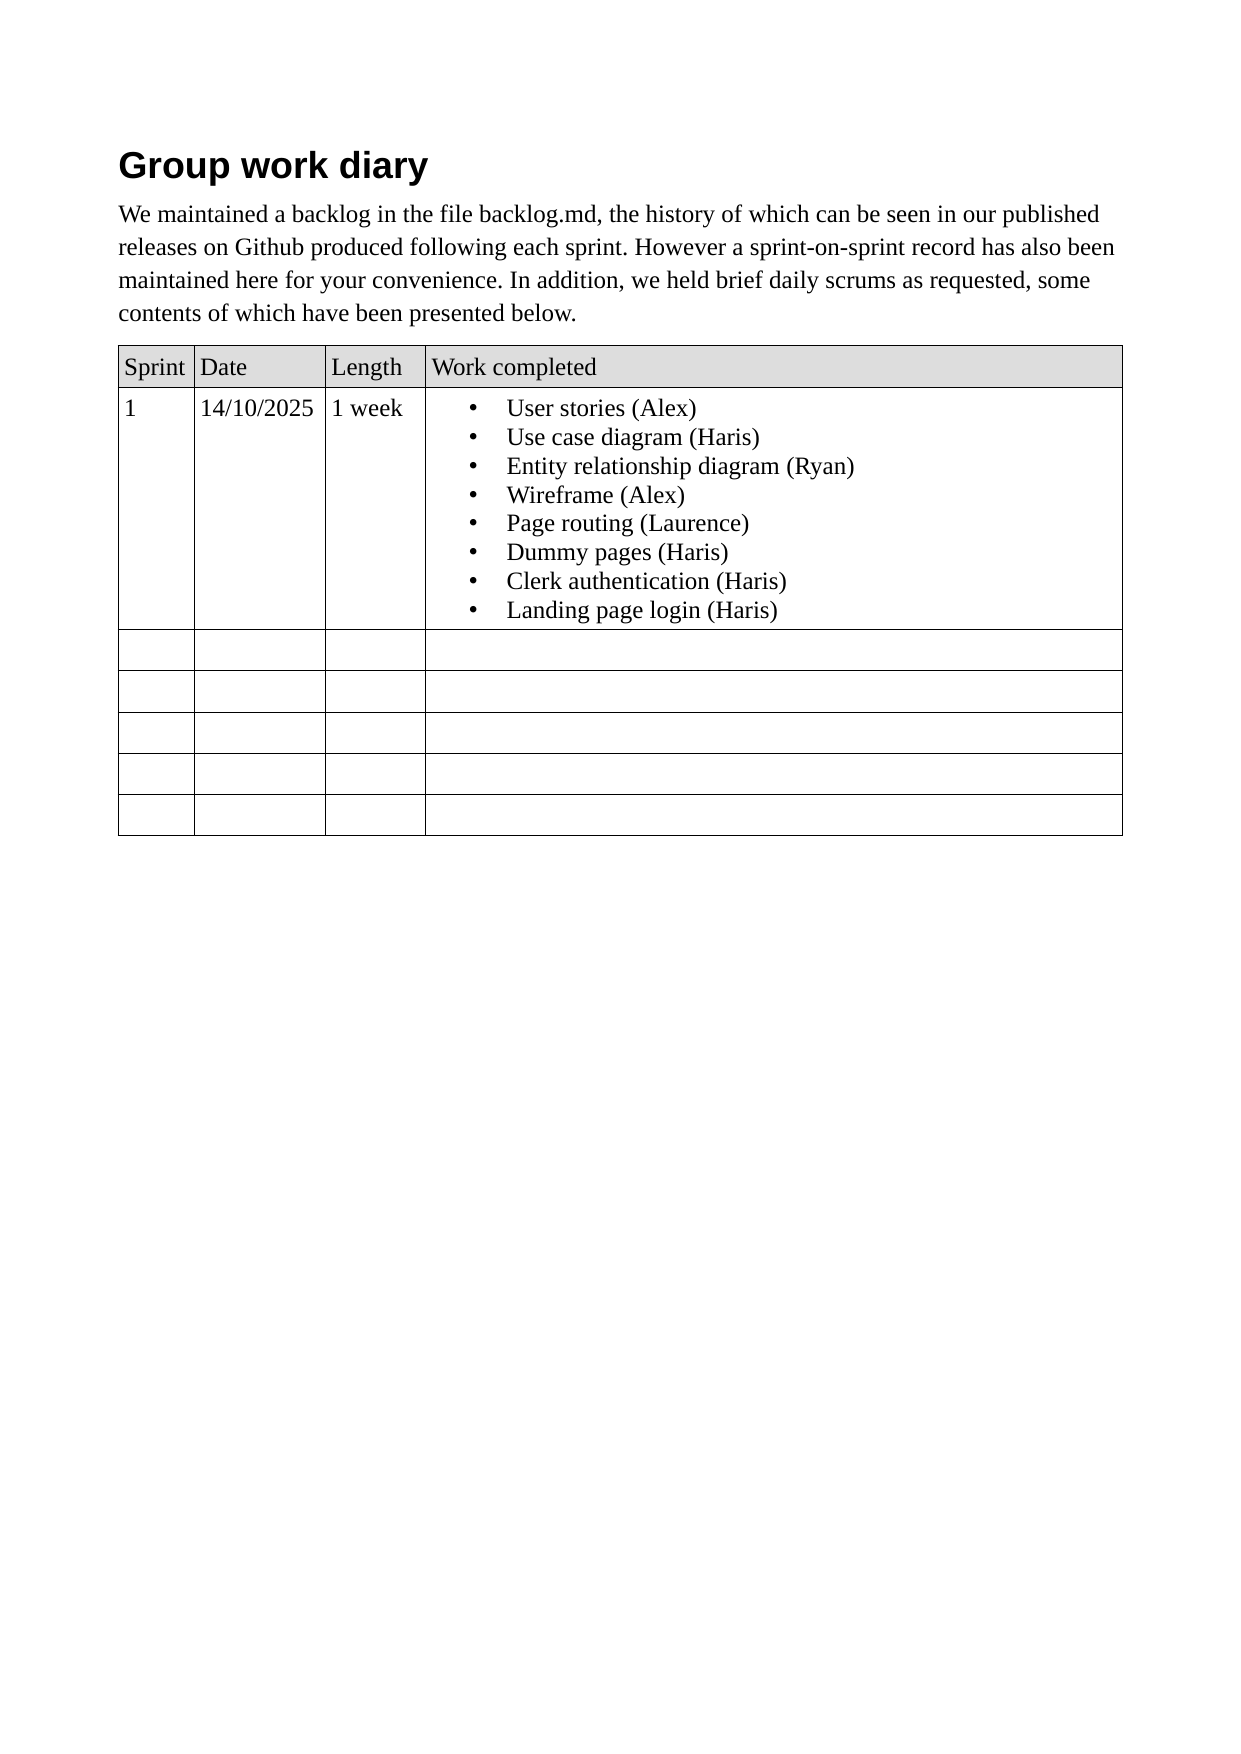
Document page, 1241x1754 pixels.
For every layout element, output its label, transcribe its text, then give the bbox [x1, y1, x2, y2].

table_cell 14/10/2025 [195, 388, 325, 629]
table_cell User stories (Alex) Use case diagram (Haris) Entity relationship diagram (Ryan) Wireframe (Alex) Page routing (Laurence) Dummy pages (Haris) Clerk authentication (Haris) Landing page login (Haris) [426, 388, 1122, 629]
table_cell [195, 713, 325, 753]
table_cell [426, 671, 1122, 712]
table_cell 1 week [326, 388, 425, 629]
table_cell [119, 630, 194, 670]
table_cell [119, 754, 194, 794]
table_cell [326, 671, 425, 712]
table_cell [326, 713, 425, 753]
text We maintained a backlog in the file backlog.md, the history of which can be seen in our published releases on Github produced following each sprint. However a sprint-on-sprint record has also been maintained here for your convenience. In addition, we held brief daily scrums as requested, some contents of which have been presented below. [118, 199, 1122, 327]
table_cell [195, 795, 325, 835]
table_cell [426, 754, 1122, 794]
table_cell [195, 754, 325, 794]
table_cell [119, 671, 194, 712]
table_cell [326, 754, 425, 794]
table_cell 1 [119, 388, 194, 629]
table_header Work completed [426, 346, 1122, 387]
table_cell [119, 795, 194, 835]
table_cell [426, 713, 1122, 753]
table_cell [195, 671, 325, 712]
table_cell [326, 630, 425, 670]
subtitle Group work diary [118, 143, 1122, 186]
table_cell [426, 795, 1122, 835]
table_cell [195, 630, 325, 670]
table_cell [326, 795, 425, 835]
table_cell [426, 630, 1122, 670]
table_cell [119, 713, 194, 753]
table_header Length [326, 346, 425, 387]
table_header Sprint [119, 346, 194, 387]
table_header Date [195, 346, 325, 387]
